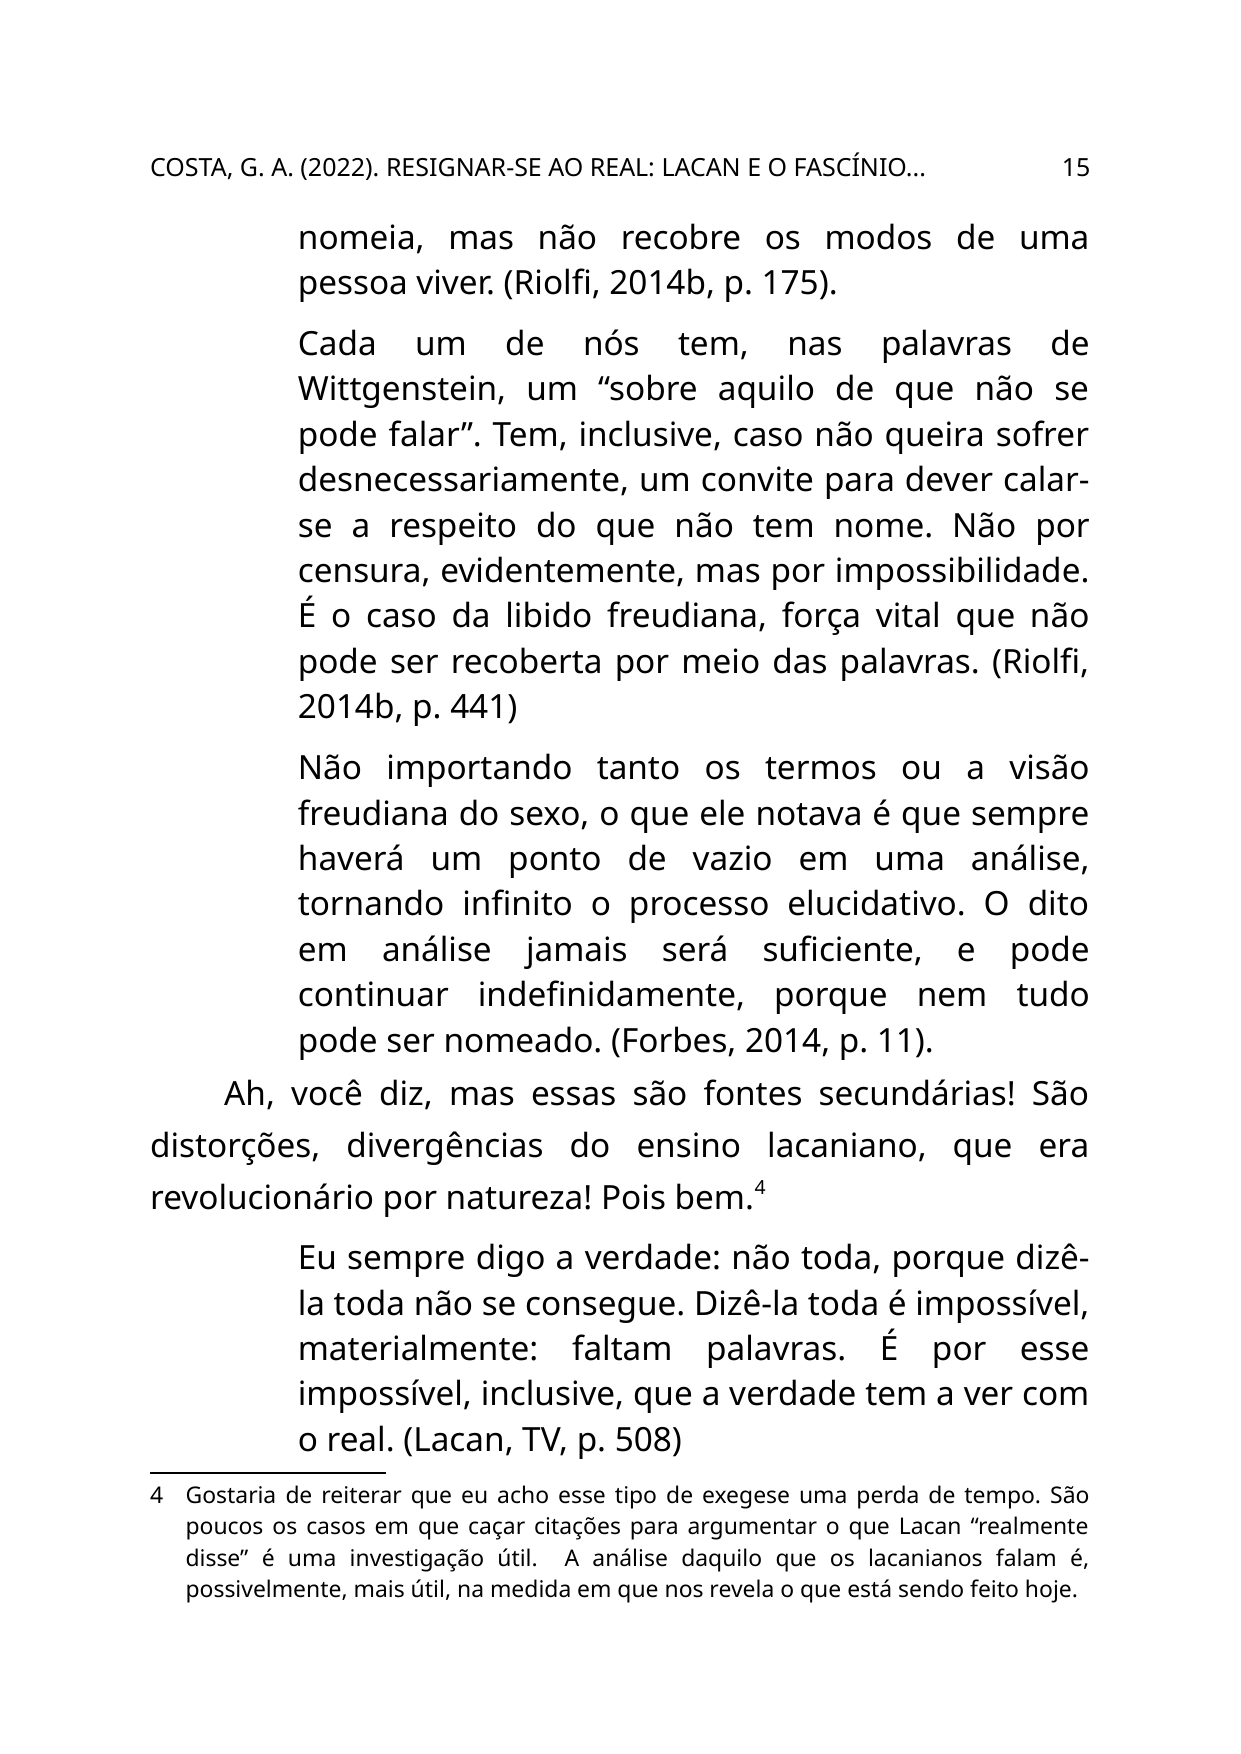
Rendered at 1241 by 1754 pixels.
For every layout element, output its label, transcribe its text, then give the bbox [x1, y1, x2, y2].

text Gostaria de reiterar que eu acho esse tipo de exegese uma perda de tempo. São poucos os casos em que caçar citações para argumentar o que Lacan “realmente disse” é uma investigação útil. A análise daquilo que os lacanianos falam é, possivelmente, mais útil, na medida em que nos revela o que está sendo feito hoje. [150, 1479, 1090, 1604]
text Ah, você diz, mas essas são fontes secundárias! São distorções, divergências do ensino lacaniano, que era revolucionário por natureza! Pois bem. [150, 1069, 1090, 1219]
text nomeia, mas não recobre os modos de uma pessoa viver. (Riolfi, 2014b, p. 175). [298, 213, 1090, 304]
text Cada um de nós tem, nas palavras de Wittgenstein, um “sobre aquilo de que não se pode falar”. Tem, inclusive, caso não queira sofrer desnecessariamente, um convite para dever calar-se a respeito do que não tem nome. Não por censura, evidentemente, mas por impossibilidade. É o caso da libido freudiana, força vital que não pode ser recoberta por meio das palavras. (Riolfi, 2014b, p. 441) [298, 320, 1090, 728]
text Não importando tanto os termos ou a visão freudiana do sexo, o que ele notava é que sempre haverá um ponto de vazio em uma análise, tornando infinito o processo elucidativo. O dito em análise jamais será suficiente, e pode continuar indefinidamente, porque nem tudo pode ser nomeado. (Forbes, 2014, p. 11). [298, 744, 1090, 1062]
text Eu sempre digo a verdade: não toda, porque dizê-la toda não se consegue. Dizê-la toda é impossível, materialmente: faltam palavras. É por esse impossível, inclusive, que a verdade tem a ver com o real. (Lacan, TV, p. 508) [298, 1234, 1090, 1461]
